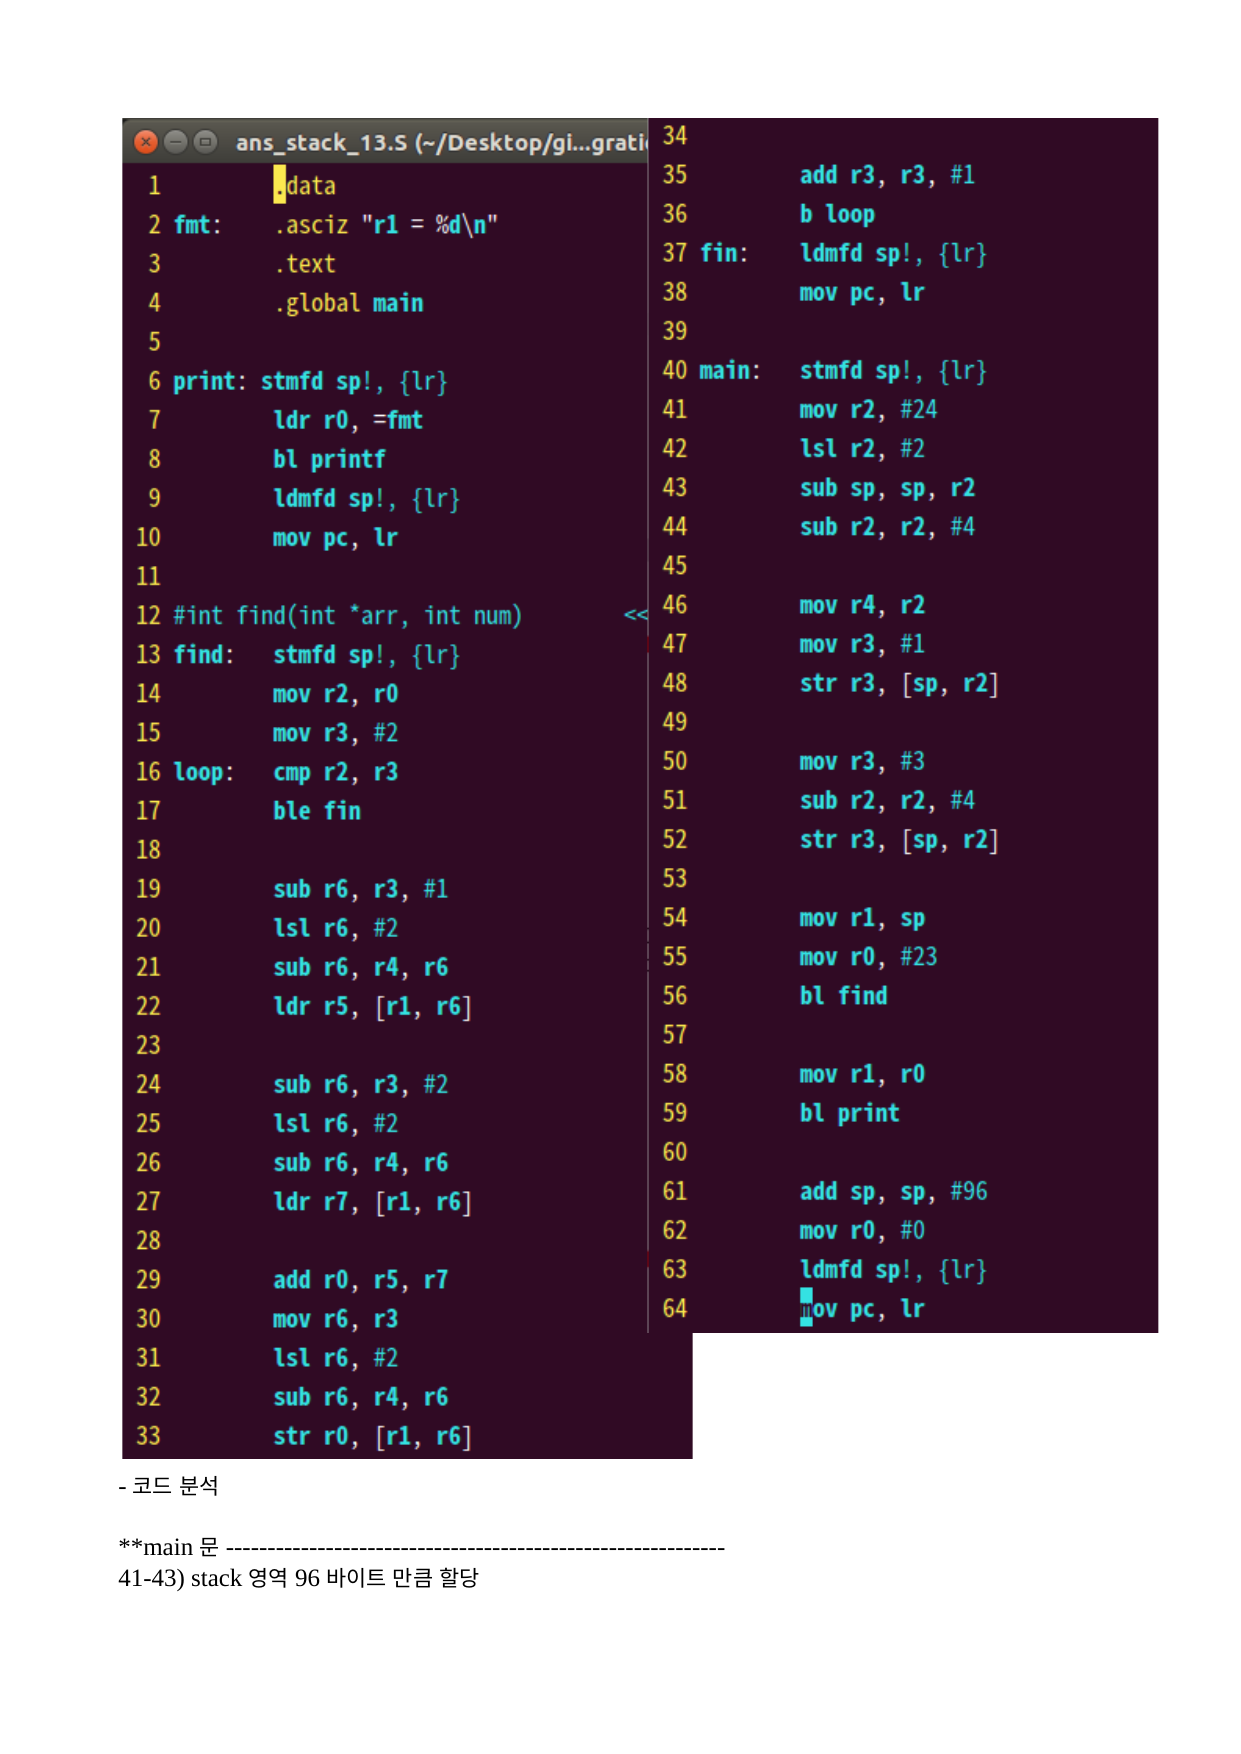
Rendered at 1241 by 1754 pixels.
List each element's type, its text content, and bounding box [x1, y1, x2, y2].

text **main 문 ------------------------------------------------------------ [118, 1530, 1122, 1561]
text 41-43) stack 영역 96 바이트 만큼 할당 [118, 1561, 1122, 1593]
picture [122, 118, 1159, 1459]
text - 코드 분석 [118, 1469, 1122, 1501]
